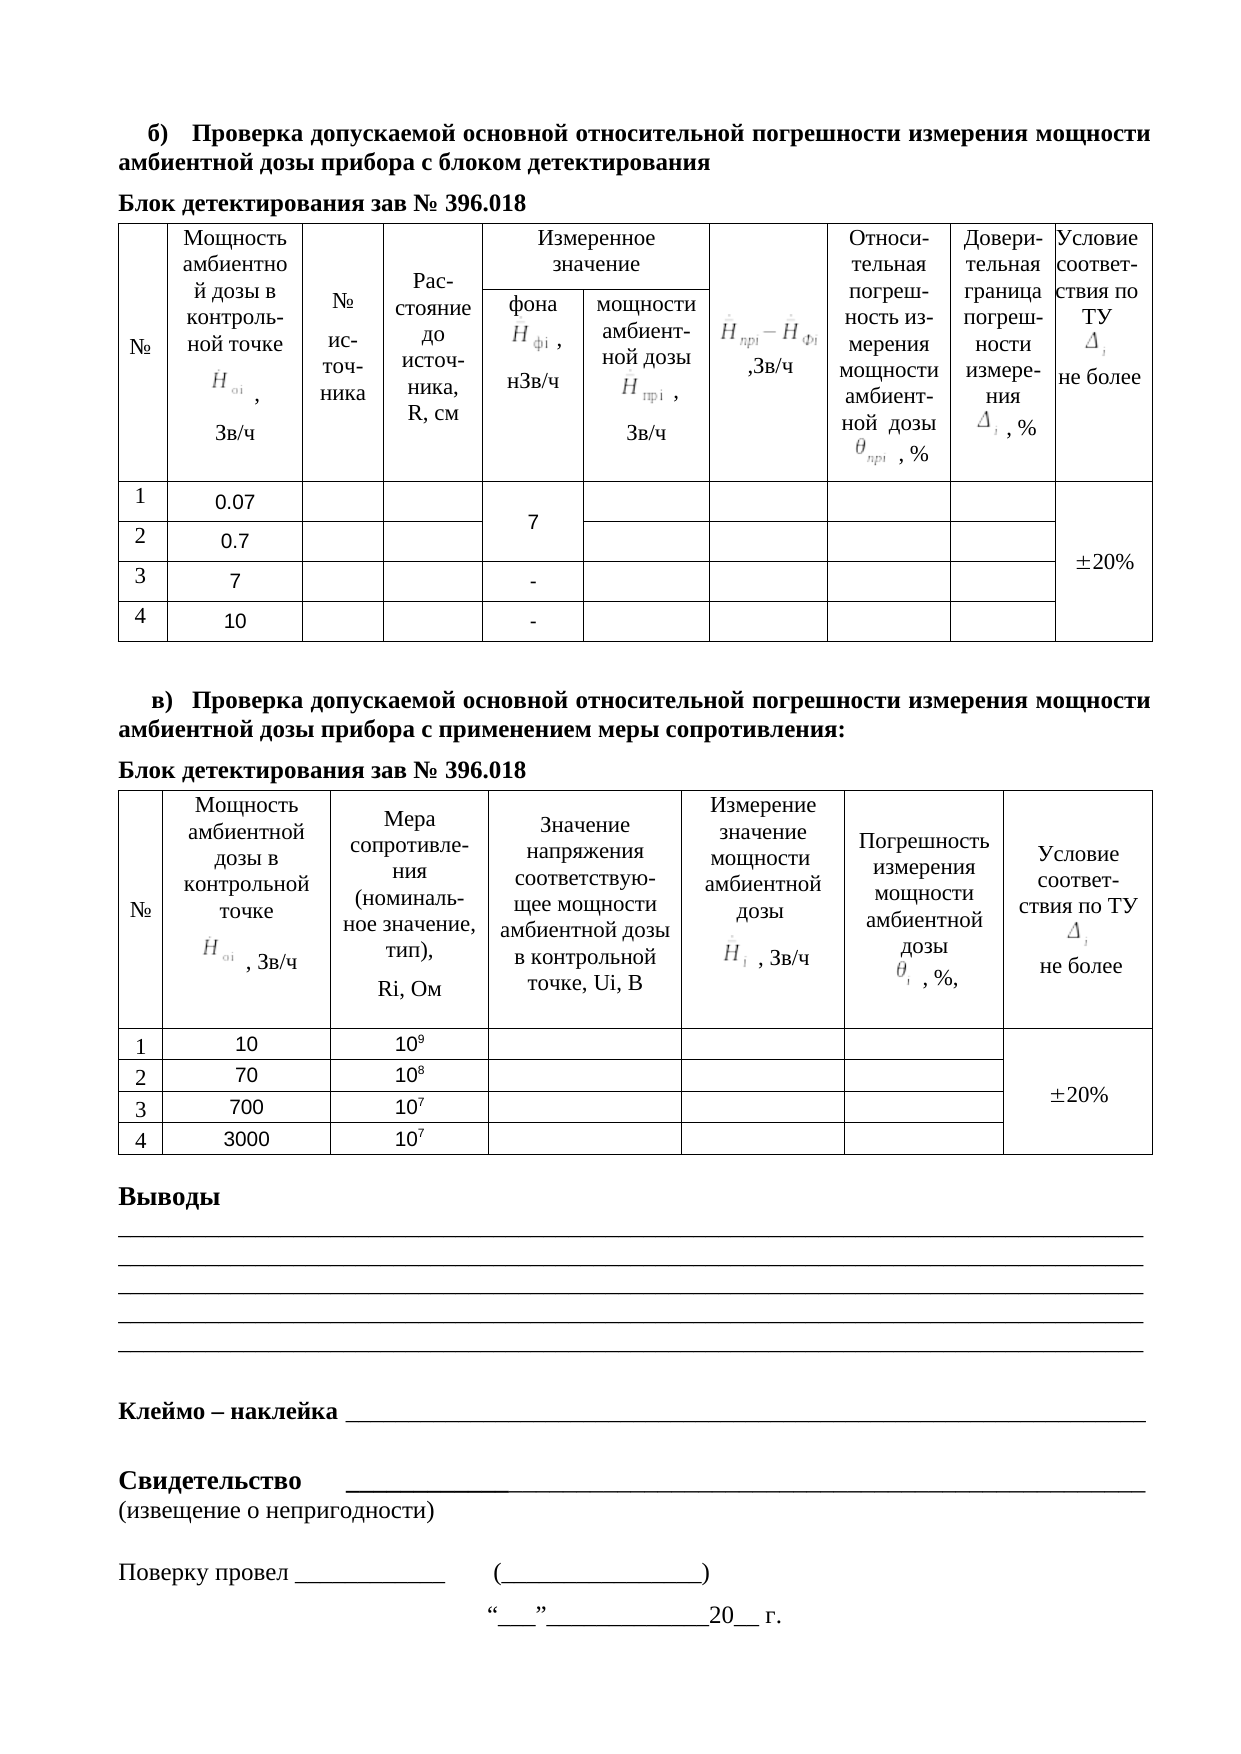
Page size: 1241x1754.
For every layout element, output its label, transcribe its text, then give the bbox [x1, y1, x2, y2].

table_header Значение напряжения соответствую-щее мощности амбиентной дозы в контрольной точке, Ui, В [489, 791, 681, 1027]
table_cell [710, 602, 827, 641]
table_cell [682, 1029, 844, 1059]
table_header Измеренное значение [483, 224, 709, 289]
table_cell ±20% [1056, 482, 1152, 641]
table_cell [384, 562, 482, 601]
table_cell 1 [119, 482, 167, 521]
table_cell [710, 562, 827, 601]
table_cell [845, 1060, 1003, 1091]
table_cell [682, 1060, 844, 1091]
table_header Мера сопротивле-ния (номиналь-ное значение, тип), Ri, Ом [331, 791, 488, 1027]
table_cell [584, 562, 709, 601]
table_header № [119, 224, 167, 481]
table_cell [384, 482, 482, 521]
table_cell 108 [331, 1060, 488, 1091]
table_cell [951, 482, 1055, 521]
text __________________________________________________________________________________________________________________________________________________________________________________________________________________________________________________________________________________________________________________________________________________________________________________________________________________________ [118, 1211, 1152, 1355]
table_cell - [483, 562, 583, 601]
table_cell [951, 562, 1055, 601]
text (извещение о непригодности) [118, 1495, 1152, 1524]
subtitle Свидетельство ___________________________________________________________ [118, 1464, 1152, 1495]
table_header Относи­тельная погреш­ность из­мерения мощности амбиент­ной дозы , % [828, 224, 950, 481]
text б) Проверка допускаемой основной относительной погрешности измерения мощности амбиентной дозы прибора с блоком детектирования [118, 118, 1152, 176]
table_cell 4 [119, 602, 167, 641]
table_cell [584, 482, 709, 521]
table_header Условие соответ­ствия по ТУ не более [1004, 791, 1152, 1027]
table_cell 3 [119, 1092, 162, 1122]
text Клеймо – наклейка ________________________________________________________________ [118, 1396, 1152, 1425]
table_cell [710, 522, 827, 561]
table_cell 2 [119, 522, 167, 561]
table_cell 700 [163, 1092, 330, 1122]
table_cell 7 [168, 562, 302, 601]
table_cell мощности амбиент-ной дозы , Зв/ч [584, 290, 709, 481]
table_cell 0.7 [168, 522, 302, 561]
table_header Рас­стоя­ние до источ­ника, R, см [384, 224, 482, 481]
table_header № [119, 791, 162, 1027]
table_cell [489, 1029, 681, 1059]
table_cell [951, 602, 1055, 641]
table_cell [489, 1092, 681, 1122]
table_cell [682, 1123, 844, 1154]
text Блок детектирования зав № 396.018 [118, 188, 1152, 217]
table_cell [828, 482, 950, 521]
table_cell [303, 602, 383, 641]
table_cell [384, 602, 482, 641]
table_cell - [483, 602, 583, 641]
table_cell [828, 562, 950, 601]
text Поверку провел ____________ (________________) [118, 1557, 1152, 1586]
table_cell 10 [163, 1029, 330, 1059]
table_cell [489, 1123, 681, 1154]
table_cell [682, 1092, 844, 1122]
table_cell ±20% [1004, 1029, 1152, 1154]
text в) Проверка допускаемой основной относительной погрешности измерения мощности амбиентной дозы прибора с применением меры сопротивления: [118, 685, 1152, 743]
table_cell [845, 1029, 1003, 1059]
table_header ,Зв/ч [710, 224, 827, 481]
table_cell [710, 482, 827, 521]
table_header Погрешность измерения мощности амбиент­ной дозы , %, [845, 791, 1003, 1027]
table_cell 2 [119, 1060, 162, 1091]
table_cell [489, 1060, 681, 1091]
table_cell [828, 602, 950, 641]
table_cell фона , нЗв/ч [483, 290, 583, 481]
text “___”_____________20__ г. [118, 1601, 1152, 1629]
table_cell 1 [119, 1029, 162, 1059]
table_cell [584, 522, 709, 561]
table_header Условие соответ­ствия по ТУ не более [1056, 224, 1152, 481]
table_cell [584, 602, 709, 641]
table_header Измерение значение мощности амбиентной дозы , Зв/ч [682, 791, 844, 1027]
table_cell 7 [483, 482, 583, 561]
table_cell [951, 522, 1055, 561]
table_cell [828, 522, 950, 561]
subtitle Выводы [118, 1180, 1152, 1211]
table_header № ис­точ­ника [303, 224, 383, 481]
table_cell [384, 522, 482, 561]
table_header Мощность амбиентной дозы в контроль­ной точке , Зв/ч [163, 791, 330, 1027]
table_cell 107 [331, 1092, 488, 1122]
table_cell 10 [168, 602, 302, 641]
table_cell 107 [331, 1123, 488, 1154]
table_cell [303, 562, 383, 601]
table_cell [303, 522, 383, 561]
table_cell 3000 [163, 1123, 330, 1154]
table_cell 4 [119, 1123, 162, 1154]
table_cell 70 [163, 1060, 330, 1091]
table_cell [845, 1092, 1003, 1122]
table_cell [303, 482, 383, 521]
table_header Довери­тель­ная граница погреш­ности измере­ния , % [951, 224, 1055, 481]
table_cell 3 [119, 562, 167, 601]
table_cell 0.07 [168, 482, 302, 521]
table_cell [845, 1123, 1003, 1154]
table_cell 109 [331, 1029, 488, 1059]
table_header Мощность амбиентной дозы в контроль­ной точке , Зв/ч [168, 224, 302, 481]
text Блок детектирования зав № 396.018 [118, 755, 1152, 784]
